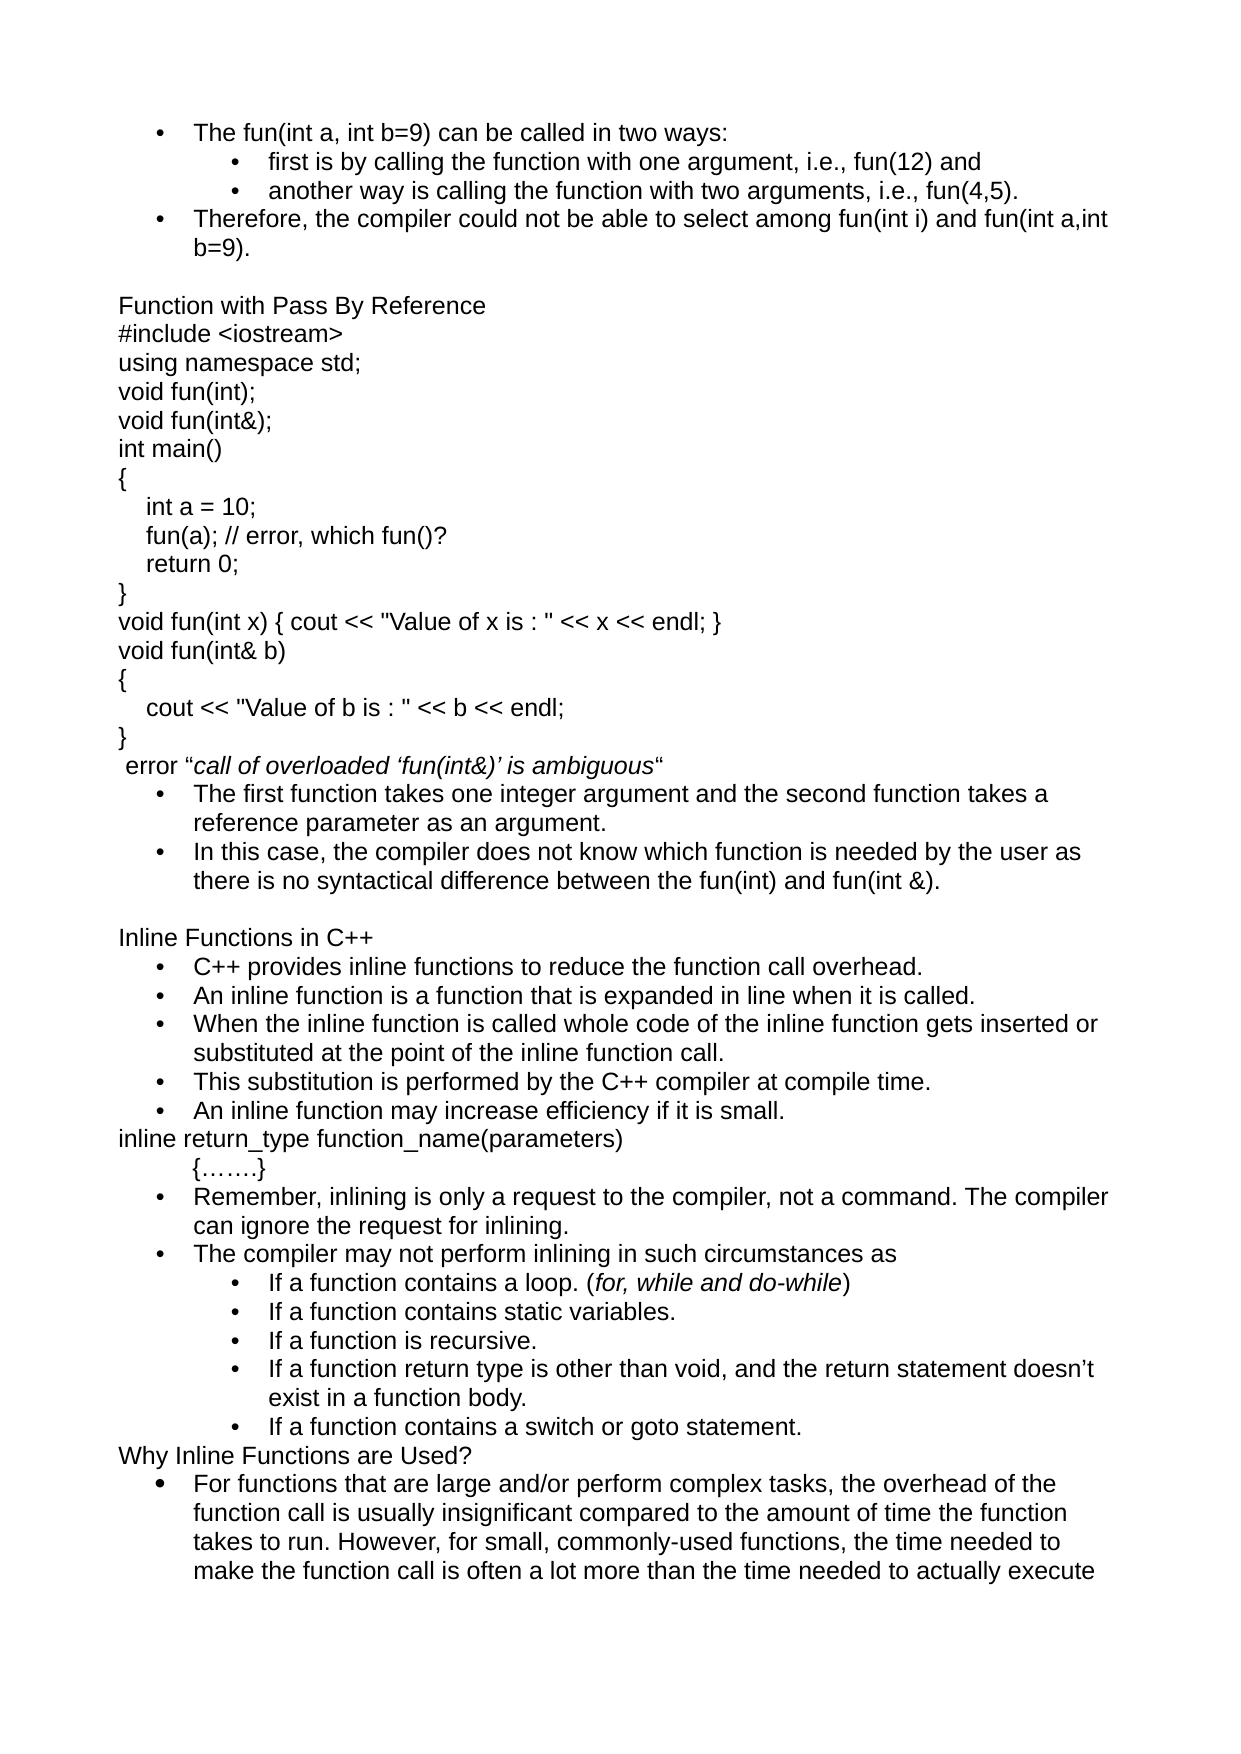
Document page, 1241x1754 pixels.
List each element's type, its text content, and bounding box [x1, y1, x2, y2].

text cout << "Value of b is : " << b << endl; [118, 693, 1122, 722]
list If a function return type is other than void, and the return statement doesn’t exist in a function body. [231, 1354, 1122, 1412]
list C++ provides inline functions to reduce the function call overhead. [156, 952, 1122, 981]
text } [118, 722, 1122, 751]
text { [118, 664, 1122, 693]
list The compiler may not perform inlining in such circumstances as [156, 1239, 1122, 1268]
list The first function takes one integer argument and the second function takes a reference parameter as an argument. [156, 779, 1122, 837]
text return 0; [118, 549, 1122, 578]
list Remember, inlining is only a request to the compiler, not a command. The compiler can ignore the request for inlining. [156, 1182, 1122, 1239]
text inline return_type function_name(parameters) [118, 1124, 1122, 1153]
text void fun(int&); [118, 406, 1122, 434]
list When the inline function is called whole code of the inline function gets inserted or substituted at the point of the inline function call. [156, 1009, 1122, 1067]
list If a function contains a loop. (for, while and do-while) [231, 1268, 1122, 1297]
list If a function is recursive. [231, 1326, 1122, 1354]
list An inline function is a function that is expanded in line when it is called. [156, 981, 1122, 1009]
list This substitution is performed by the C++ compiler at compile time. [156, 1067, 1122, 1096]
list An inline function may increase efficiency if it is small. [156, 1096, 1122, 1124]
text } [118, 578, 1122, 607]
text Why Inline Functions are Used? [118, 1441, 1122, 1469]
text using namespace std; [118, 348, 1122, 377]
text int a = 10; [118, 492, 1122, 521]
list For functions that are large and/or perform complex tasks, the overhead of the function call is usually insignificant compared to the amount of time the function takes to run. However, for small, commonly-used functions, the time needed to make the function call is often a lot more than the time needed to actually execute [156, 1469, 1122, 1584]
text {…….} [118, 1153, 1122, 1182]
text fun(a); // error, which fun()? [118, 521, 1122, 549]
list If a function contains a switch or goto statement. [231, 1412, 1122, 1441]
text error “call of overloaded ‘fun(int&)’ is ambiguous“ [118, 751, 1122, 779]
list Therefore, the compiler could not be able to select among fun(int i) and fun(int a,int b=9). [156, 204, 1122, 262]
text Function with Pass By Reference [118, 291, 1122, 319]
text Inline Functions in C++ [118, 923, 1122, 952]
list In this case, the compiler does not know which function is needed by the user as there is no syntactical difference between the fun(int) and fun(int &). [156, 837, 1122, 894]
text void fun(int x) { cout << "Value of x is : " << x << endl; } [118, 607, 1122, 636]
list another way is calling the function with two arguments, i.e., fun(4,5). [231, 176, 1122, 204]
text #include <iostream> [118, 319, 1122, 348]
text void fun(int); [118, 377, 1122, 406]
text void fun(int& b) [118, 636, 1122, 664]
text int main() [118, 434, 1122, 463]
text { [118, 463, 1122, 492]
list The fun(int a, int b=9) can be called in two ways: [156, 118, 1122, 147]
list If a function contains static variables. [231, 1297, 1122, 1326]
list first is by calling the function with one argument, i.e., fun(12) and [231, 147, 1122, 176]
